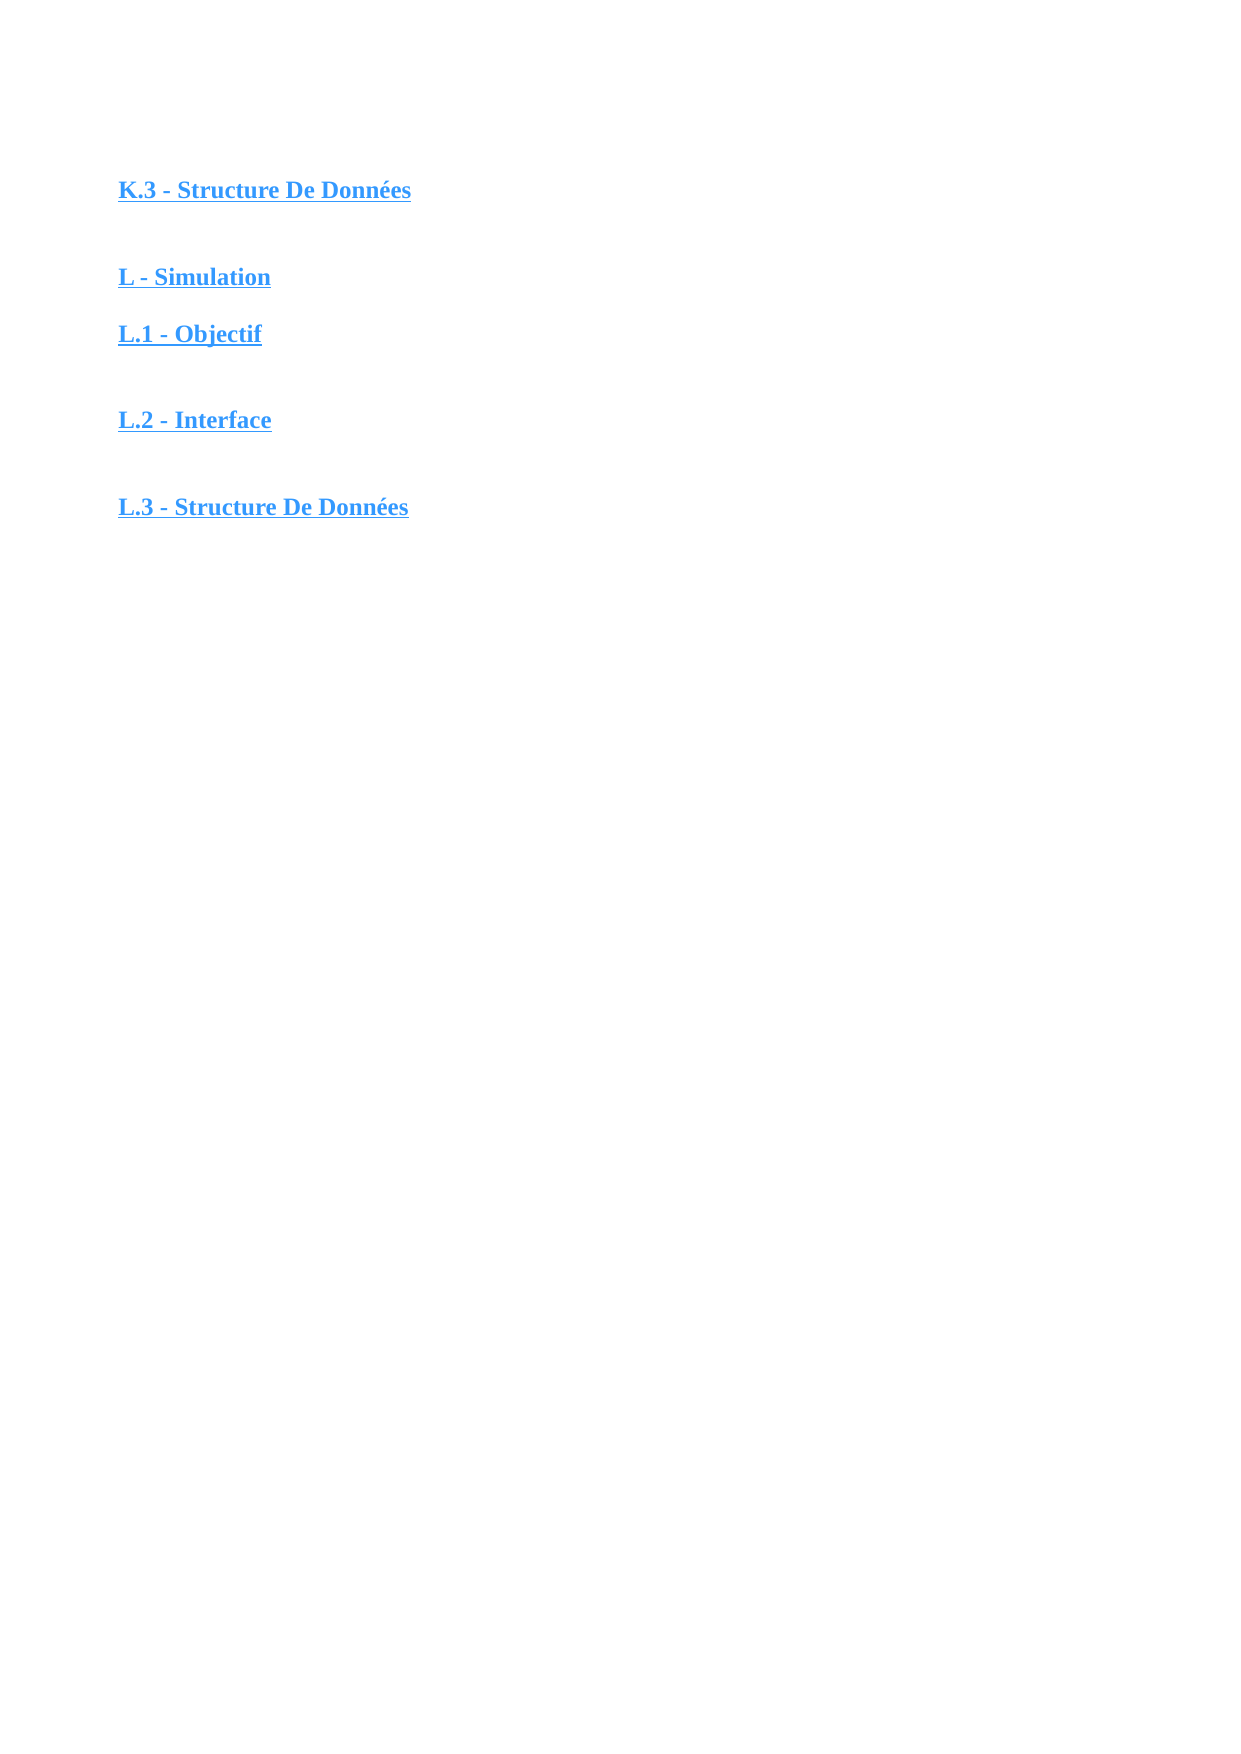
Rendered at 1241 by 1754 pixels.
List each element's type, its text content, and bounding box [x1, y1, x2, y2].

text K.3 - Structure De Données [118, 176, 1122, 204]
text L - Simulation [118, 262, 1122, 291]
text L.2 - Interface [118, 406, 1122, 434]
text L.1 - Objectif [118, 319, 1122, 348]
text L.3 - Structure De Données [118, 492, 1122, 521]
